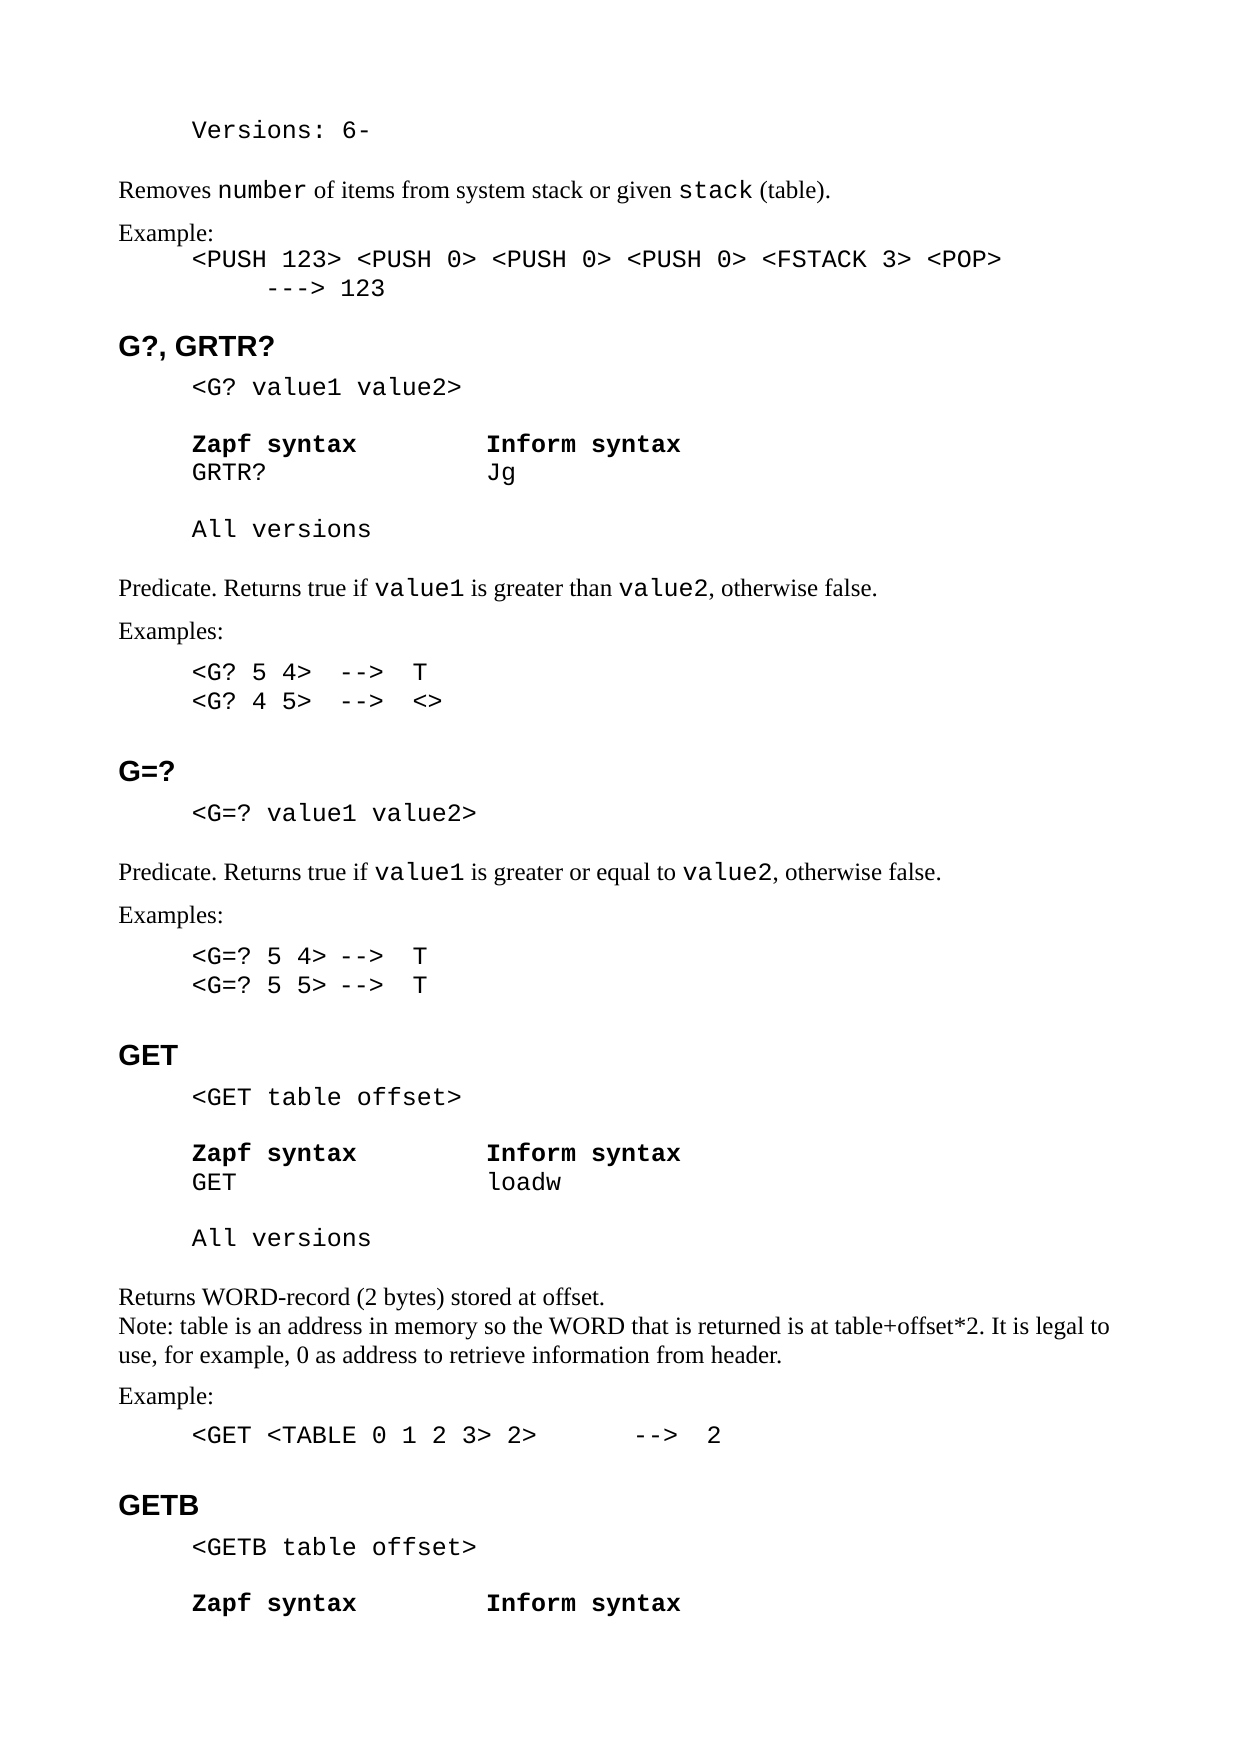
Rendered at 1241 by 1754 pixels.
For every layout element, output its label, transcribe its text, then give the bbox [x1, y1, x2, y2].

subtitle GET [118, 1038, 1122, 1072]
text Removes number of items from system stack or given stack (table). [118, 175, 1122, 206]
text GET loadw [192, 1169, 1122, 1197]
text Zapf syntax Inform syntax [192, 1141, 1122, 1169]
text <G=? value1 value2> [192, 800, 1122, 828]
subtitle GETB [118, 1488, 1122, 1522]
text <G? 5 4> --> T <G? 4 5> --> <> [118, 657, 1122, 717]
text All versions [192, 1226, 1122, 1254]
text <G=? 5 4> --> T <G=? 5 5> --> T [118, 941, 1122, 1001]
text <GET table offset> [192, 1084, 1122, 1112]
text Returns WORD-record (2 bytes) stored at offset. Note: table is an address in memory so the WORD that is returned is at table+offset*2. It is legal to use, for example, 0 as address to retrieve information from header. [118, 1282, 1122, 1369]
text Versions: 6- [192, 118, 1122, 146]
text Example: [118, 1381, 1122, 1410]
subtitle G=? [118, 754, 1122, 788]
text <PUSH 123> <PUSH 0> <PUSH 0> <PUSH 0> <FSTACK 3> <POP> ---> 123 [118, 247, 1122, 303]
text Examples: [118, 616, 1122, 645]
text All versions [192, 516, 1122, 544]
text <GETB table offset> [192, 1534, 1122, 1563]
text Zapf syntax Inform syntax [192, 1591, 1122, 1619]
subtitle G?, GRTR? [118, 328, 1122, 362]
text Example: [118, 218, 1122, 247]
text <GET <TABLE 0 1 2 3> 2> --> 2 [118, 1422, 1122, 1451]
text <G? value1 value2> [192, 374, 1122, 403]
text GRTR? Jg [192, 459, 1122, 488]
text Examples: [118, 900, 1122, 929]
text Zapf syntax Inform syntax [192, 431, 1122, 459]
text Predicate. Returns true if value1 is greater or equal to value2, otherwise false. [118, 857, 1122, 888]
text Predicate. Returns true if value1 is greater than value2, otherwise false. [118, 573, 1122, 604]
